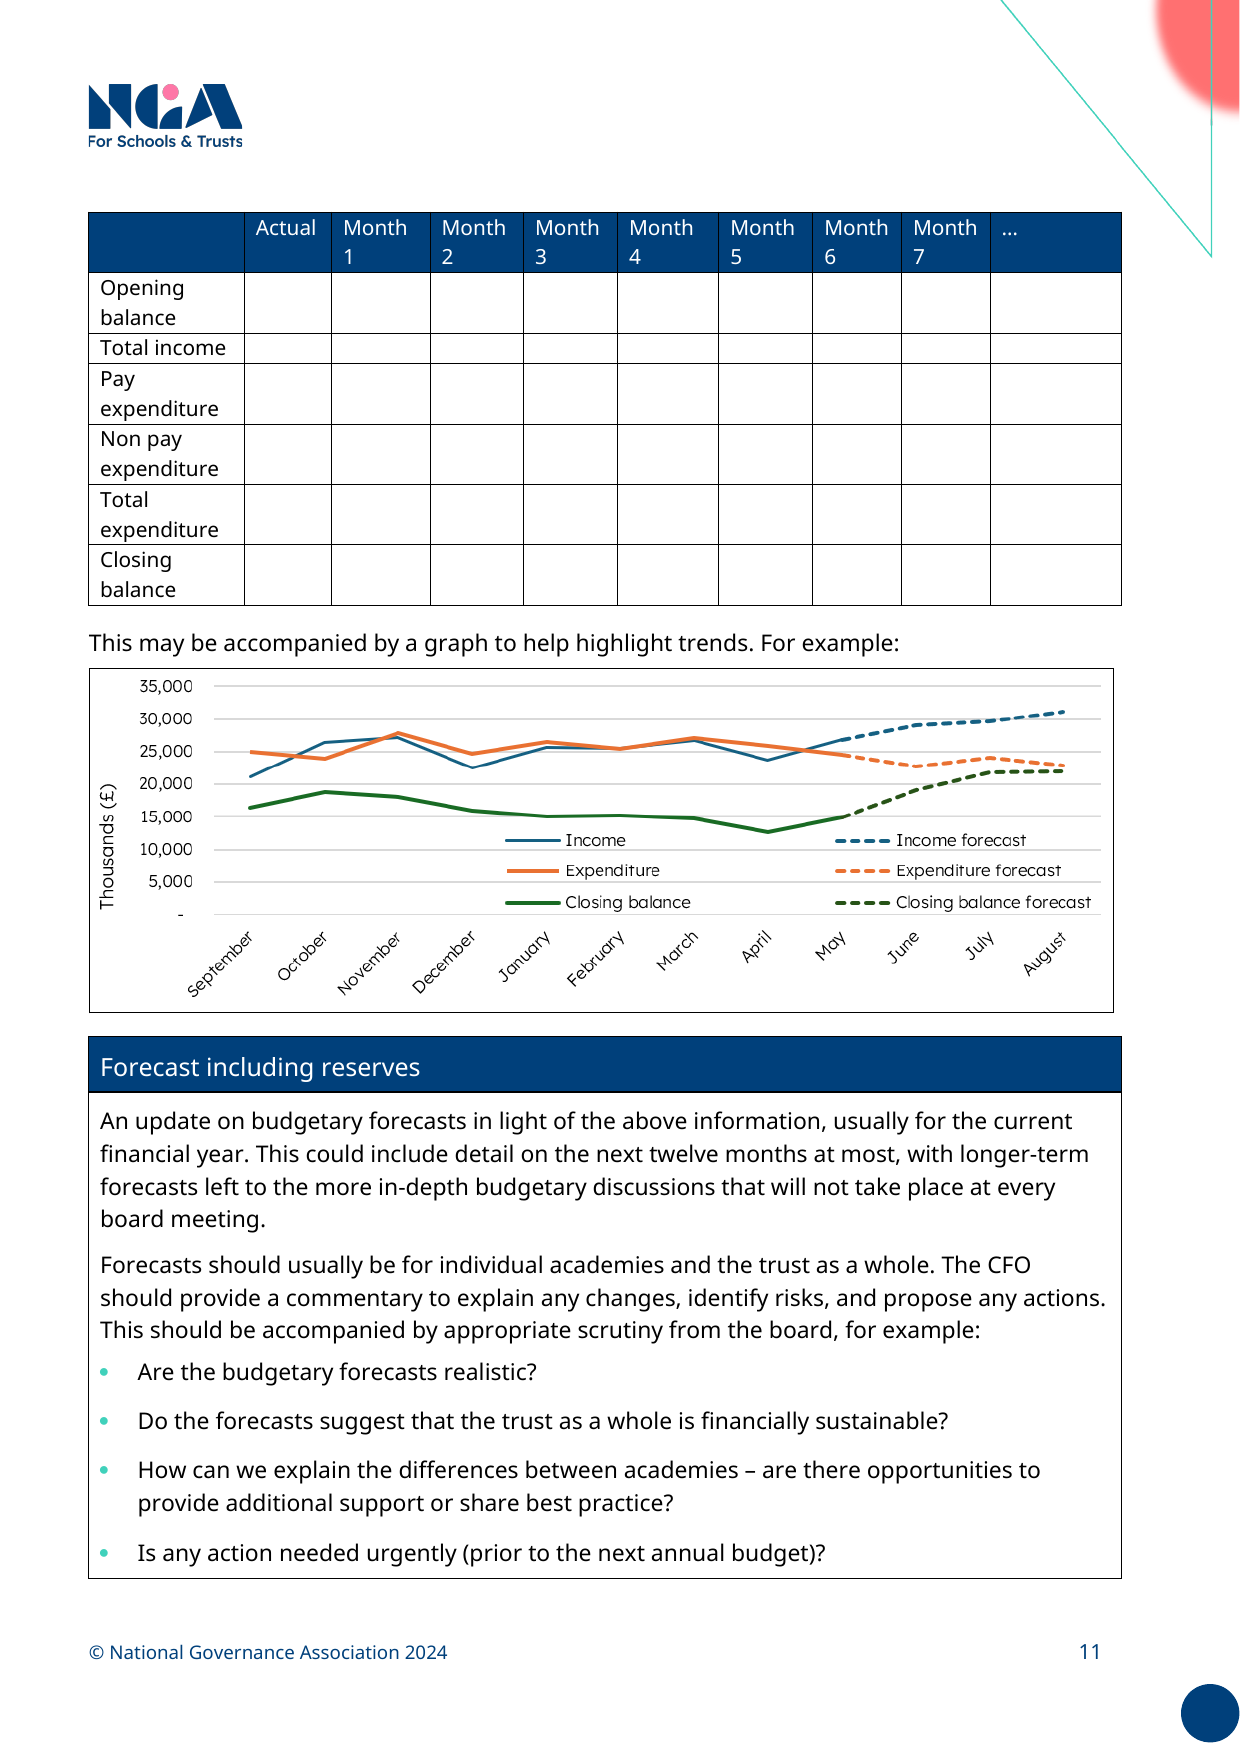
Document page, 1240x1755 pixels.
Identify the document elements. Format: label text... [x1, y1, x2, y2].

table_cell [524, 334, 617, 363]
table_cell [524, 485, 617, 544]
table_cell [431, 425, 523, 484]
table_cell Closing balance [89, 545, 244, 605]
table_cell Pay expenditure [89, 364, 244, 423]
table_cell [332, 545, 430, 605]
text This may be accompanied by a graph to help highlight trends. For example: [89, 627, 1151, 658]
table_header Month 1 [332, 213, 430, 272]
table_header Month 2 [431, 213, 523, 272]
table_cell [245, 485, 331, 544]
table_cell [902, 485, 990, 544]
table_cell [618, 273, 718, 332]
table_cell [332, 273, 430, 332]
table_cell [902, 334, 990, 363]
table_header … [991, 213, 1121, 272]
table_header Actual [245, 213, 331, 272]
table_header [89, 213, 244, 272]
table_cell [431, 334, 523, 363]
table_cell [524, 425, 617, 484]
table_header Month 5 [719, 213, 812, 272]
table_cell [719, 545, 812, 605]
table_header Month 3 [524, 213, 617, 272]
table_cell [813, 485, 901, 544]
table_cell [245, 273, 331, 332]
table_cell [332, 485, 430, 544]
table_header Month 6 [813, 213, 901, 272]
table_cell [813, 364, 901, 423]
table_cell [991, 273, 1121, 332]
table_cell [719, 273, 812, 332]
table_cell [431, 364, 523, 423]
table_header Month 4 [618, 213, 718, 272]
table_cell [902, 273, 990, 332]
table_cell [719, 425, 812, 484]
table_cell [618, 485, 718, 544]
table_cell [332, 334, 430, 363]
table_cell [524, 364, 617, 423]
table_cell [902, 545, 990, 605]
table_cell Total expenditure [89, 485, 244, 544]
table_cell Total income [89, 334, 244, 363]
table_cell [245, 545, 331, 605]
table_cell [719, 334, 812, 363]
table_cell [991, 425, 1121, 484]
table_cell [618, 545, 718, 605]
table_cell [813, 425, 901, 484]
table_cell Non pay expenditure [89, 425, 244, 484]
table_cell [245, 425, 331, 484]
table_cell [524, 545, 617, 605]
table_cell An update on budgetary forecasts in light of the above information, usually for the current financial year. This could include detail on the next twelve months at most, with longer-term forecasts left to the more in-depth budgetary discussions that will not take place at every board meeting. Forecasts should usually be for individual academies and the trust as a whole. The CFO should provide a commentary to explain any changes, identify risks, and propose any actions. This should be accompanied by appropriate scrutiny from the board, for example: Are the budgetary forecasts realistic? Do the forecasts suggest that the trust as a whole is financially sustainable? How can we explain the differences between academies – are there opportunities to provide additional support or share best practice? Is any action needed urgently (prior to the next annual budget)? [89, 1093, 1121, 1577]
table_cell [719, 364, 812, 423]
table_header Forecast including reserves [89, 1037, 1121, 1091]
table_cell [991, 364, 1121, 423]
table_cell [991, 545, 1121, 605]
table_cell [332, 364, 430, 423]
table_cell [813, 334, 901, 363]
table_cell [524, 273, 617, 332]
table_cell [431, 545, 523, 605]
table_cell [245, 334, 331, 363]
table_cell [245, 364, 331, 423]
table_header Month 7 [902, 213, 990, 272]
table_cell [813, 545, 901, 605]
table_cell [813, 273, 901, 332]
table_cell [618, 425, 718, 484]
table_cell [618, 334, 718, 363]
table_cell [332, 425, 430, 484]
table_cell [431, 273, 523, 332]
table_cell [902, 425, 990, 484]
table_cell [991, 485, 1121, 544]
table_cell Opening balance [89, 273, 244, 332]
table_cell [991, 334, 1121, 363]
table_cell [719, 485, 812, 544]
table_cell [431, 485, 523, 544]
table_cell [618, 364, 718, 423]
table_cell [902, 364, 990, 423]
